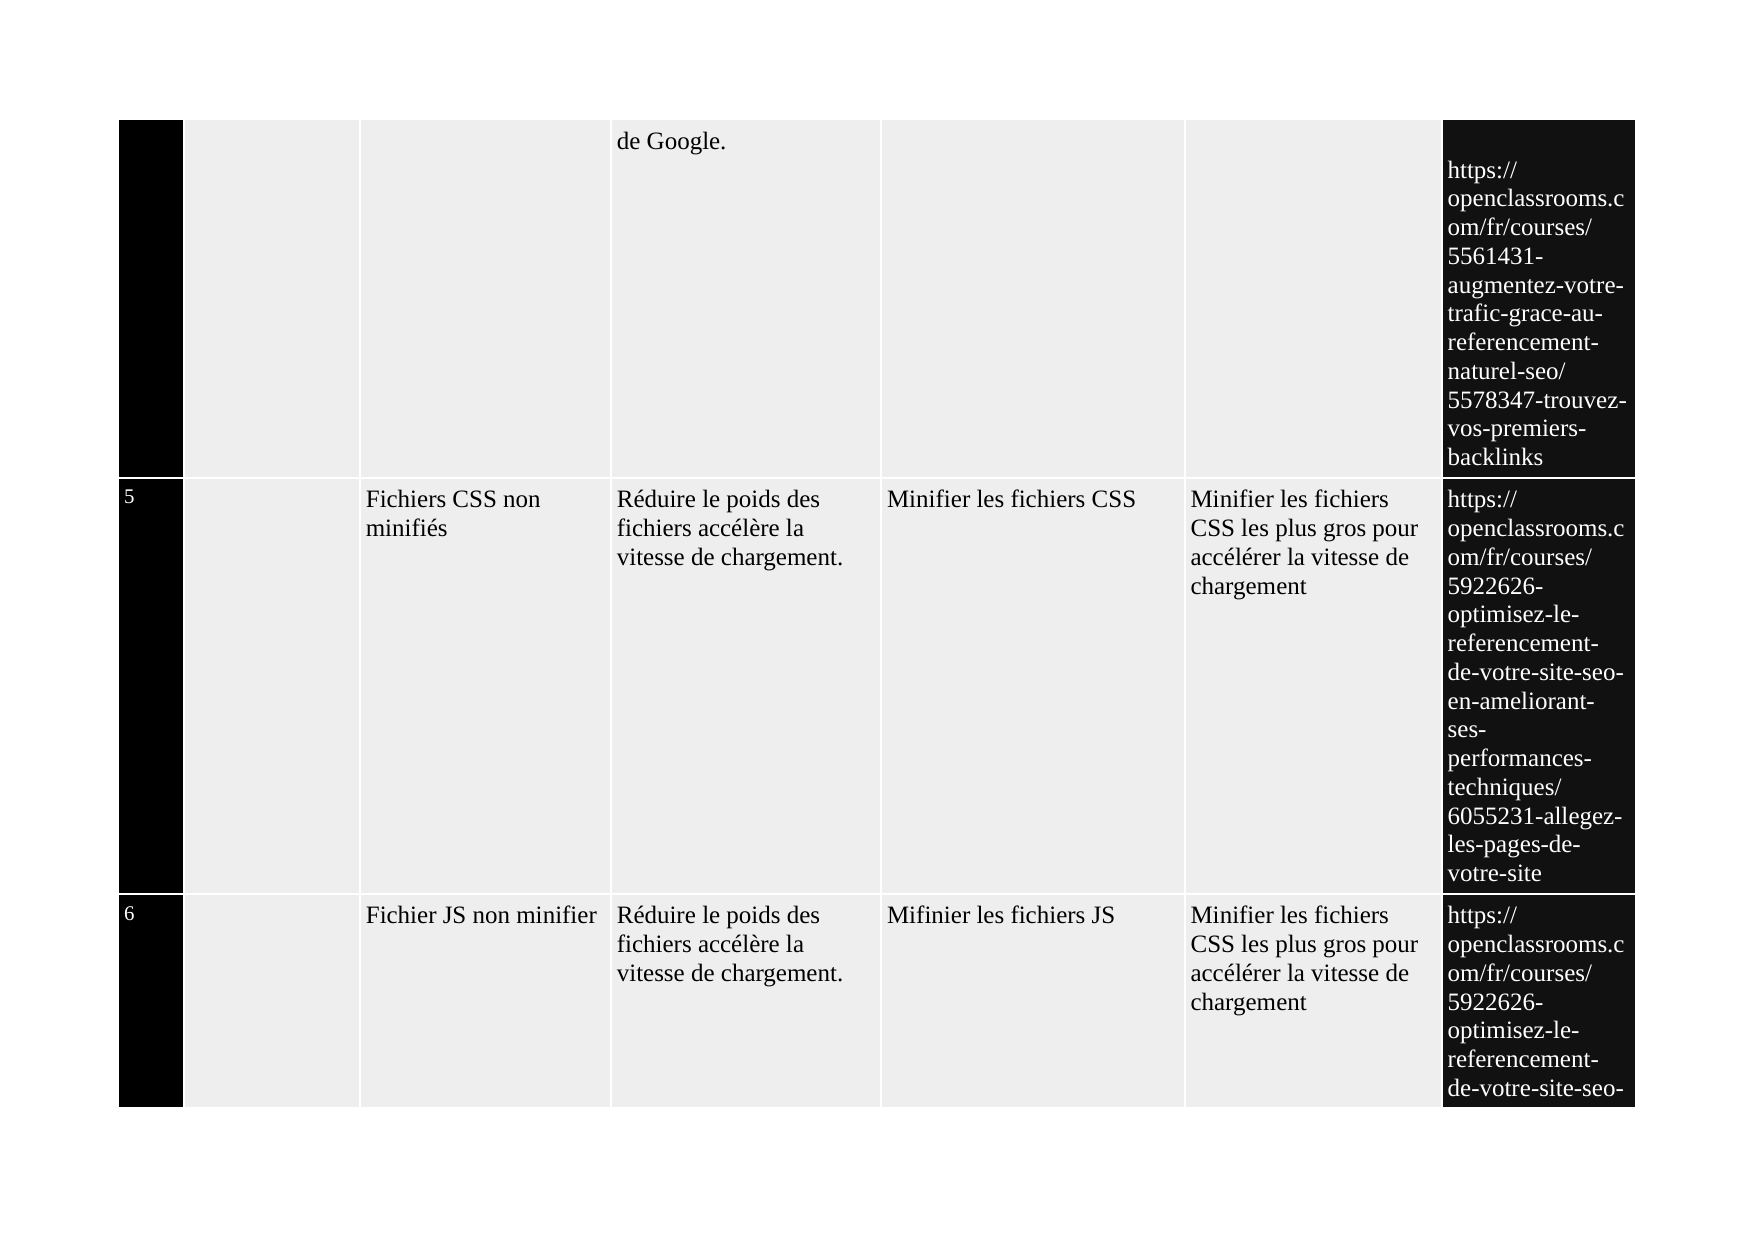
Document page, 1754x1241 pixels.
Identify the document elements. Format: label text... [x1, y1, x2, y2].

table_cell Minifier les fichiers CSS les plus gros pour accélérer la vitesse de chargement [1186, 895, 1441, 1107]
table_cell [1186, 120, 1441, 477]
table_cell Minifier les fichiers CSS [882, 479, 1184, 893]
table_cell Réduire le poids des fichiers accélère la vitesse de chargement. [612, 895, 880, 1107]
table_cell [185, 479, 359, 893]
table_cell Réduire le poids des fichiers accélère la vitesse de chargement. [612, 479, 880, 893]
table_cell 5 [119, 479, 183, 893]
table_cell Fichiers CSS non minifiés [361, 479, 610, 893]
table_cell de Google. [612, 120, 880, 477]
table_cell [361, 120, 610, 477]
table_cell [185, 120, 359, 477]
table_cell [185, 895, 359, 1107]
table_cell https://openclassrooms.com/fr/courses/5922626-optimisez-le-referencement-de-votre-site-seo-en-ameliorant-ses-performances-techniques/6055231-allegez-les-pages-de-votre-site [1443, 479, 1635, 893]
table_cell https://openclassrooms.com/fr/courses/5561431-augmentez-votre-trafic-grace-au-referencement-naturel-seo/5578347-trouvez-vos-premiers-backlinks [1443, 120, 1635, 477]
table_cell 6 [119, 895, 183, 1107]
table_cell [119, 120, 183, 477]
table_cell [882, 120, 1184, 477]
table_cell Mifinier les fichiers JS [882, 895, 1184, 1107]
table_cell https://openclassrooms.com/fr/courses/5922626-optimisez-le-referencement-de-votre-site-seo- [1443, 895, 1635, 1107]
table_cell Fichier JS non minifier [361, 895, 610, 1107]
table_cell Minifier les fichiers CSS les plus gros pour accélérer la vitesse de chargement [1186, 479, 1441, 893]
